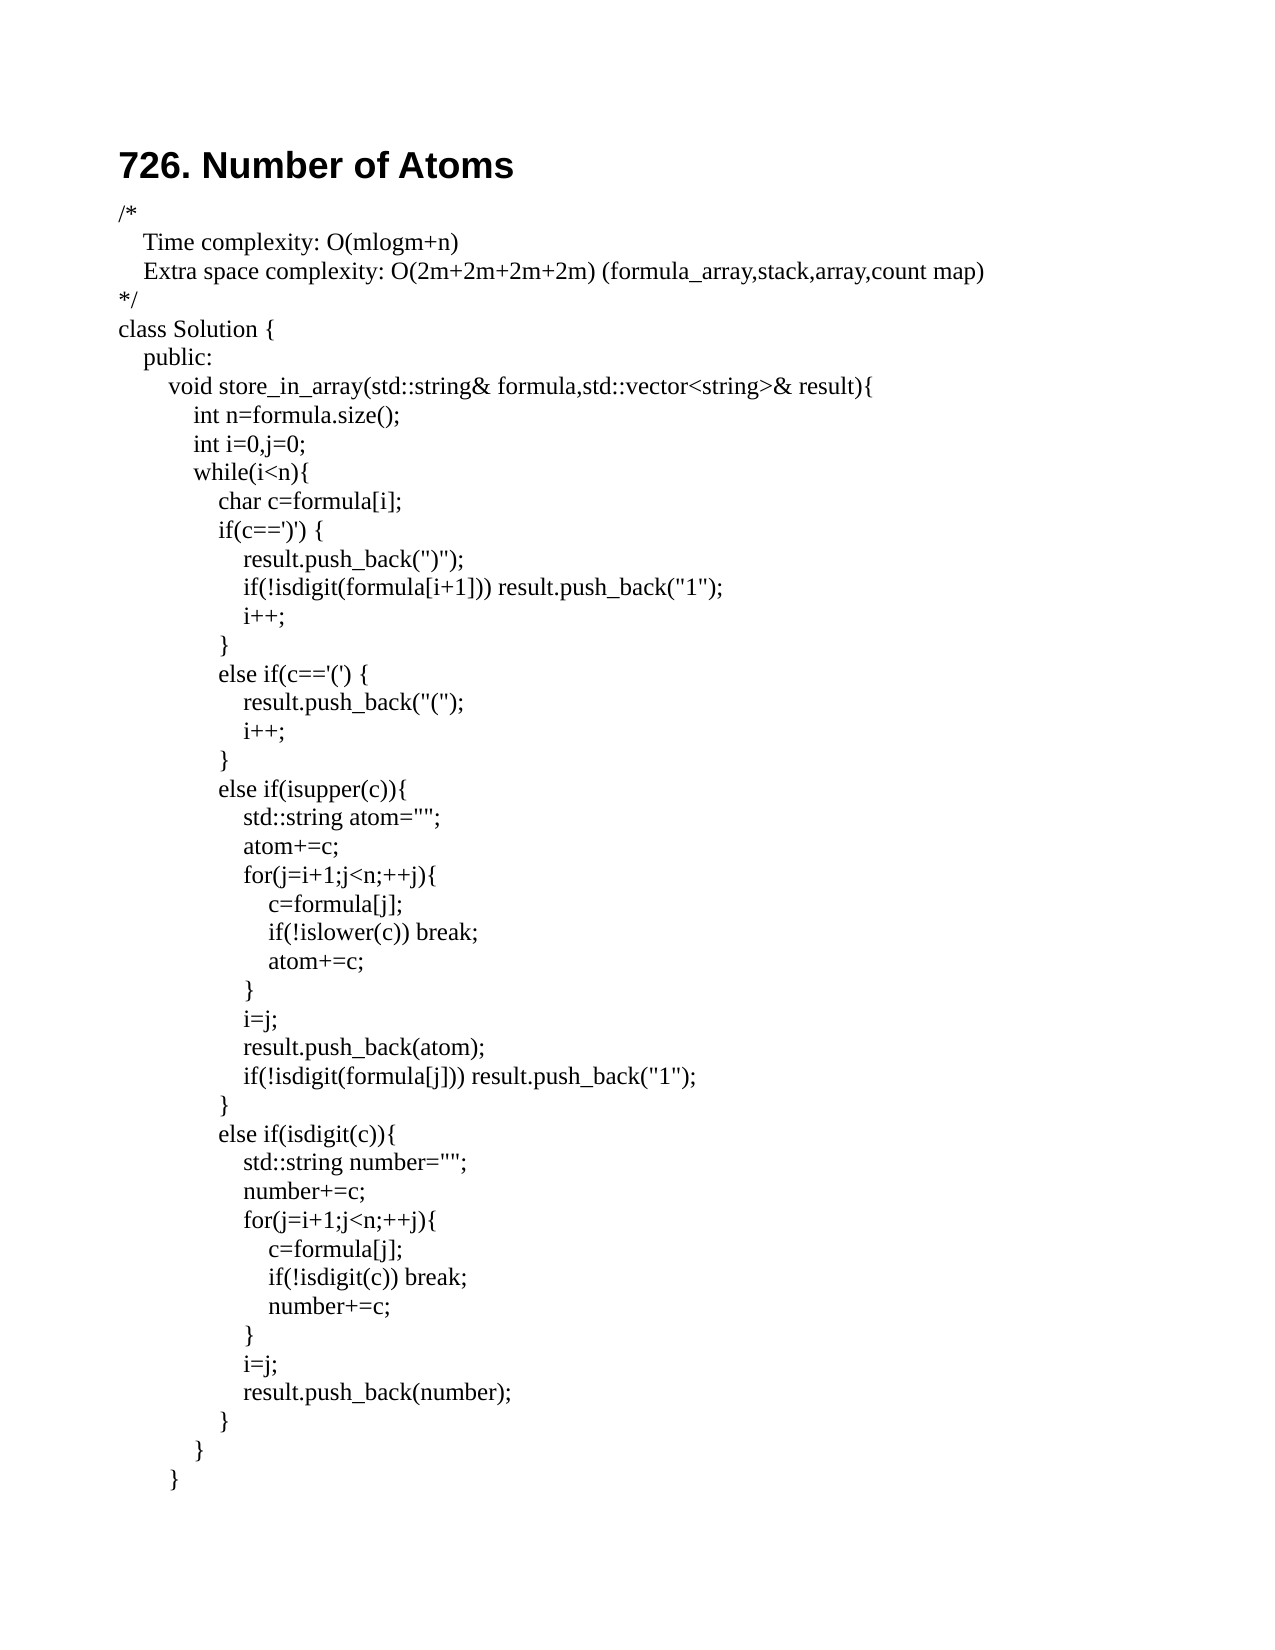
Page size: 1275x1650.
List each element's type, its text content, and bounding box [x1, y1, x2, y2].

text for(j=i+1;j<n;++j){ [118, 860, 1157, 889]
text else if(c=='(') { [118, 659, 1157, 687]
text int i=0,j=0; [118, 429, 1157, 457]
text i++; [118, 716, 1157, 745]
text } [118, 975, 1157, 1004]
text for(j=i+1;j<n;++j){ [118, 1205, 1157, 1234]
text result.push_back(number); [118, 1377, 1157, 1406]
text number+=c; [118, 1291, 1157, 1320]
text */ [118, 285, 1157, 314]
text } [118, 1320, 1157, 1349]
text } [118, 1464, 1157, 1492]
text i=j; [118, 1004, 1157, 1032]
text while(i<n){ [118, 457, 1157, 486]
text Time complexity: O(mlogm+n) [118, 227, 1157, 256]
text c=formula[j]; [118, 1234, 1157, 1262]
text void store_in_array(std::string& formula,std::vector<string>& result){ [118, 371, 1157, 400]
text if(!isdigit(c)) break; [118, 1262, 1157, 1291]
text i=j; [118, 1349, 1157, 1377]
text else if(isupper(c)){ [118, 774, 1157, 802]
text } [118, 745, 1157, 774]
text } [118, 1435, 1157, 1464]
text char c=formula[i]; [118, 486, 1157, 515]
text public: [118, 342, 1157, 371]
text if(c==')') { [118, 515, 1157, 544]
text class Solution { [118, 314, 1157, 342]
text else if(isdigit(c)){ [118, 1119, 1157, 1147]
text atom+=c; [118, 831, 1157, 860]
text } [118, 630, 1157, 659]
text result.push_back(atom); [118, 1032, 1157, 1061]
text } [118, 1090, 1157, 1119]
text /* [118, 199, 1157, 227]
text Extra space complexity: O(2m+2m+2m+2m) (formula_array,stack,array,count map) [118, 256, 1157, 285]
text if(!isdigit(formula[j])) result.push_back("1"); [118, 1061, 1157, 1090]
text int n=formula.size(); [118, 400, 1157, 429]
text c=formula[j]; [118, 889, 1157, 917]
subtitle 726. Number of Atoms [118, 143, 1157, 186]
text if(!isdigit(formula[i+1])) result.push_back("1"); [118, 572, 1157, 601]
text } [118, 1406, 1157, 1435]
text std::string number=""; [118, 1147, 1157, 1176]
text i++; [118, 601, 1157, 630]
text number+=c; [118, 1176, 1157, 1205]
text atom+=c; [118, 946, 1157, 975]
text if(!islower(c)) break; [118, 917, 1157, 946]
text result.push_back(")"); [118, 544, 1157, 572]
text result.push_back("("); [118, 687, 1157, 716]
text std::string atom=""; [118, 802, 1157, 831]
